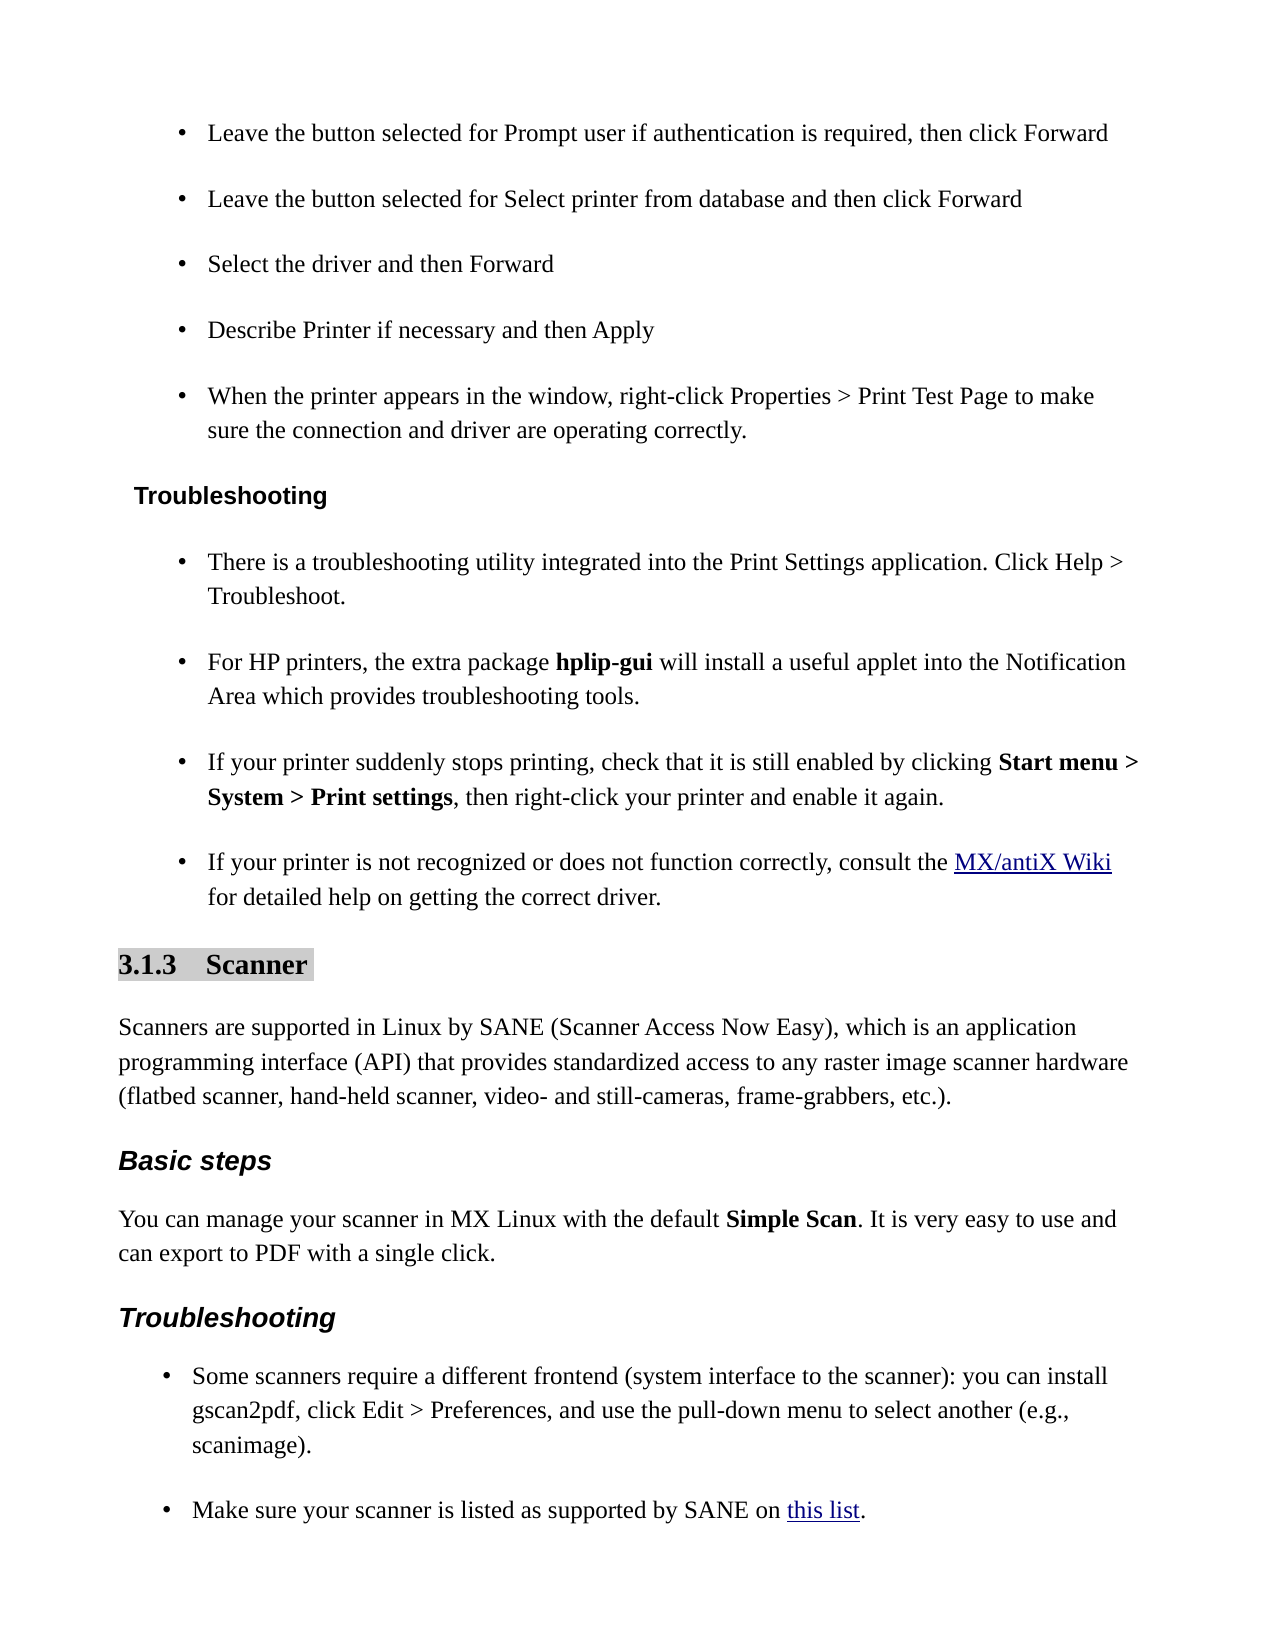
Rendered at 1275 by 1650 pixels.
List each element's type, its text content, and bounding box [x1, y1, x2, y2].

list Leave the button selected for Select printer from database and then click Forward [178, 184, 1141, 213]
list For HP printers, the extra package hplip-gui will install a useful applet into the Notification Area which provides troubleshooting tools. [178, 647, 1141, 710]
list There is a troubleshooting utility integrated into the Print Settings application. Click Help > Troubleshoot. [178, 547, 1141, 610]
subtitle Troubleshooting [118, 1301, 1157, 1333]
subtitle 3.1.3 Scanner [118, 947, 1138, 981]
list If your printer suddenly stops printing, check that it is still enabled by clicking Start menu > System > Print settings, then right-click your printer and enable it again. [178, 747, 1141, 810]
list Describe Printer if necessary and then Apply [178, 315, 1141, 344]
list Leave the button selected for Prompt user if authentication is required, then click Forward [178, 118, 1141, 147]
list When the printer appears in the window, right-click Properties > Print Test Page to make sure the connection and driver are operating correctly. [178, 381, 1141, 444]
list If your printer is not recognized or does not function correctly, consult the MX/antiX Wiki for detailed help on getting the correct driver. [178, 847, 1141, 911]
list Select the driver and then Forward [178, 249, 1141, 278]
list Some scanners require a different frontend (system interface to the scanner): you can install gscan2pdf, click Edit > Preferences, and use the pull-down menu to select another (e.g., scanimage). [162, 1361, 1157, 1459]
text Troubleshooting [134, 481, 1141, 510]
text Scanners are supported in Linux by SANE (Scanner Access Now Easy), which is an application programming interface (API) that provides standardized access to any raster image scanner hardware (flatbed scanner, hand-held scanner, video- and still-cameras, frame-grabbers, etc.). [118, 1012, 1157, 1110]
list Make sure your scanner is listed as supported by SANE on this list. [162, 1496, 1157, 1524]
text You can manage your scanner in MX Linux with the default Simple Scan. It is very easy to use and can export to PDF with a single click. [118, 1204, 1157, 1267]
subtitle Basic steps [118, 1144, 1157, 1176]
